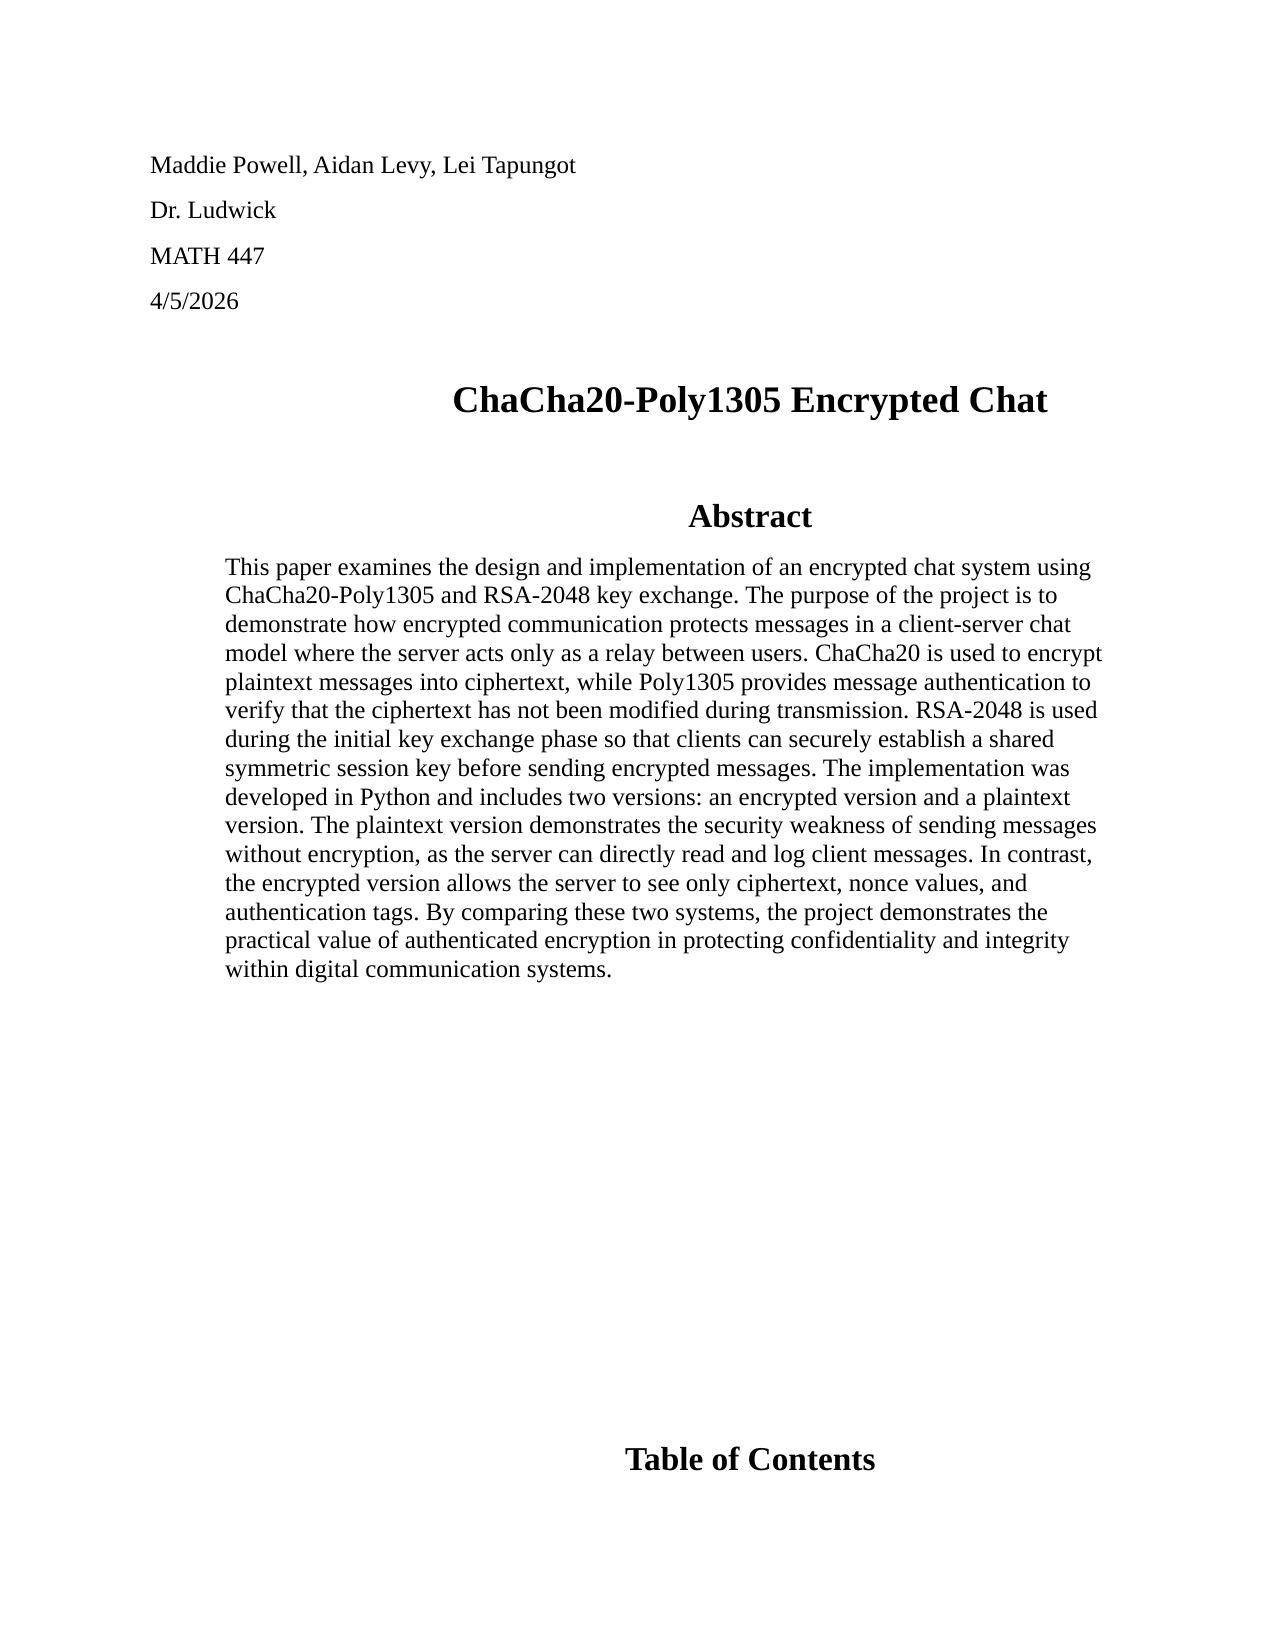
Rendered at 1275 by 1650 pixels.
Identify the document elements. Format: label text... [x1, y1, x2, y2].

text 4/5/2026 [150, 286, 1125, 315]
text Maddie Powell, Aidan Levy, Lei Tapungot [150, 150, 1125, 179]
text Table of Contents [375, 1439, 1125, 1478]
text ChaCha20-Poly1305 Encrypted Chat [375, 377, 1125, 420]
text MATH 447 [150, 241, 1125, 269]
text Abstract [375, 497, 1125, 535]
text Dr. Ludwick [150, 195, 1125, 224]
text This paper examines the design and implementation of an encrypted chat system using ChaCha20-Poly1305 and RSA-2048 key exchange. The purpose of the project is to demonstrate how encrypted communication protects messages in a client-server chat model where the server acts only as a relay between users. ChaCha20 is used to encrypt plaintext messages into ciphertext, while Poly1305 provides message authentication to verify that the ciphertext has not been modified during transmission. RSA-2048 is used during the initial key exchange phase so that clients can securely establish a shared symmetric session key before sending encrypted messages. The implementation was developed in Python and includes two versions: an encrypted version and a plaintext version. The plaintext version demonstrates the security weakness of sending messages without encryption, as the server can directly read and log client messages. In contrast, the encrypted version allows the server to see only ciphertext, nonce values, and authentication tags. By comparing these two systems, the project demonstrates the practical value of authenticated encryption in protecting confidentiality and integrity within digital communication systems. [225, 552, 1125, 983]
